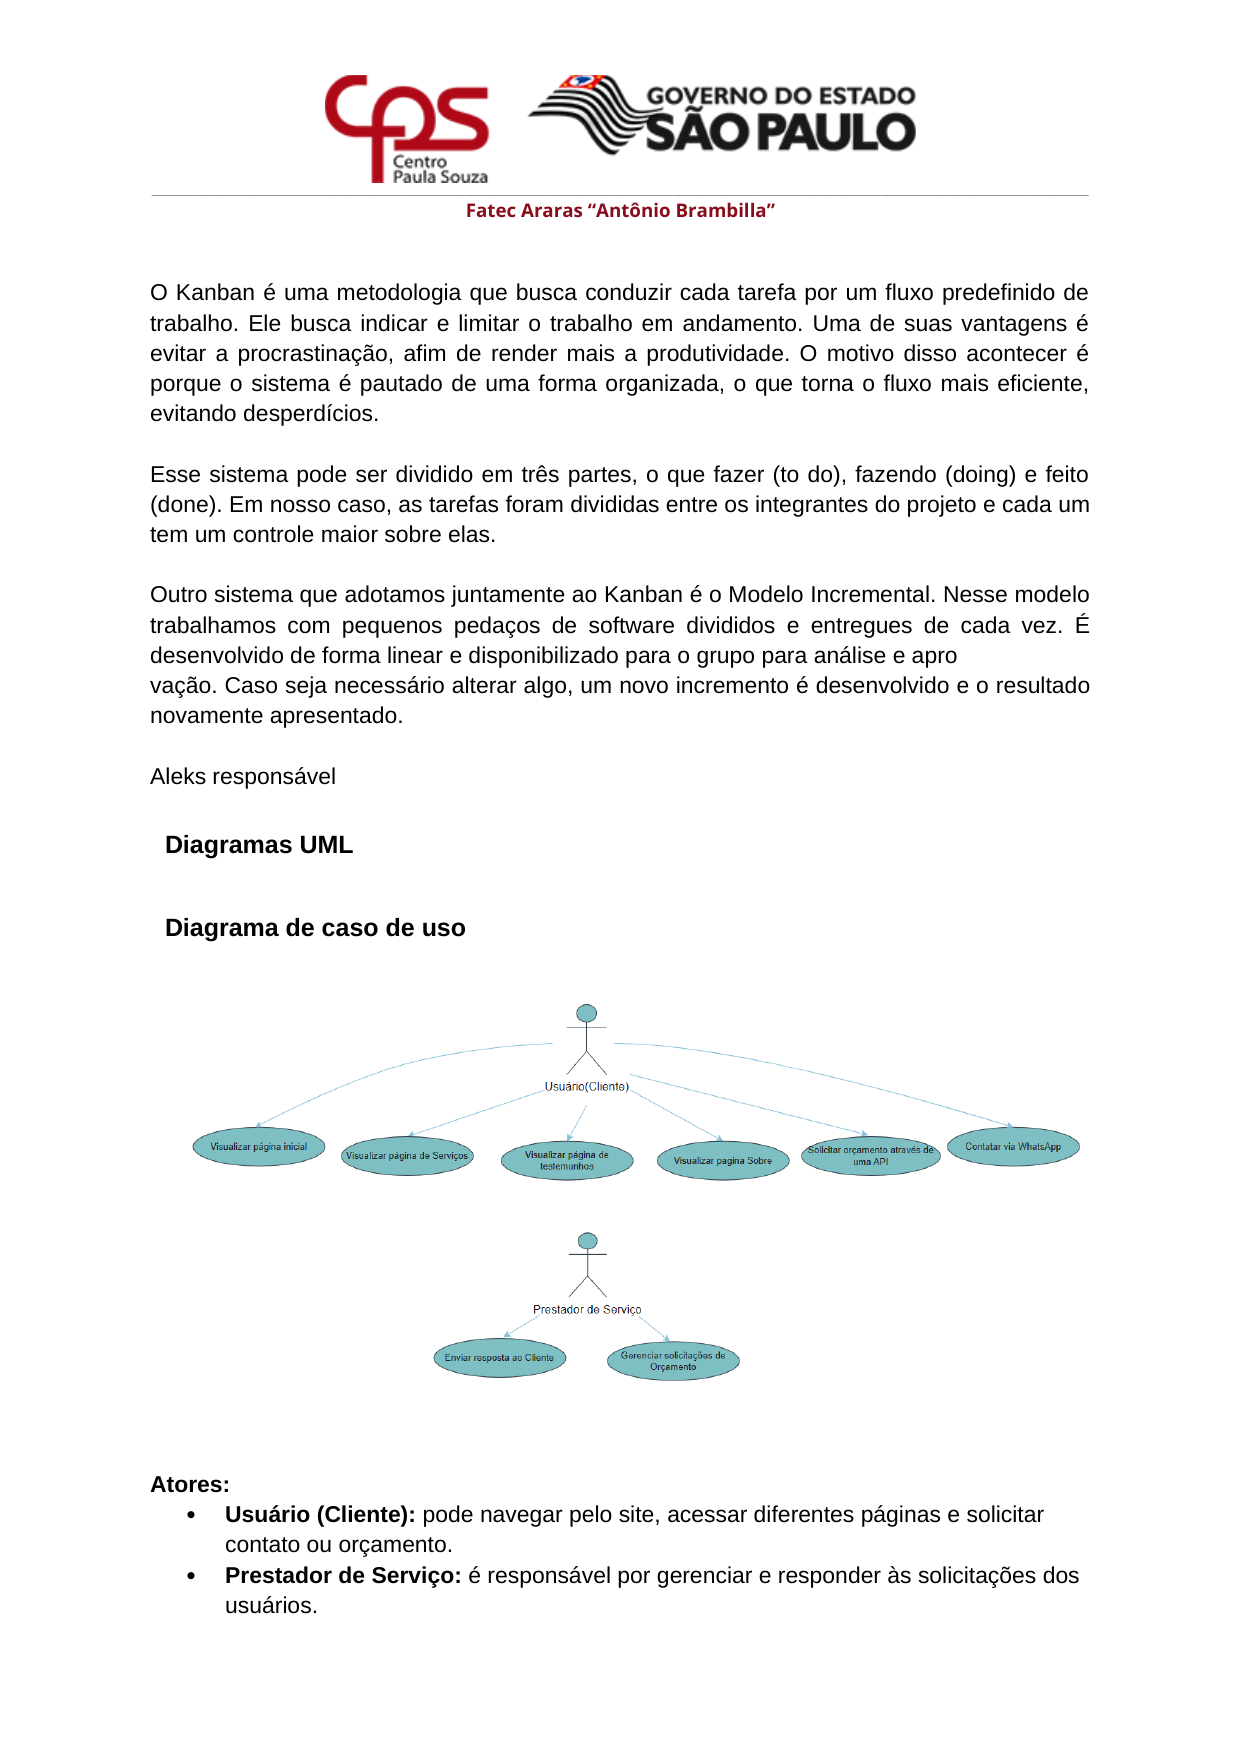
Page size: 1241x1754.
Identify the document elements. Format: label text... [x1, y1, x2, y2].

subtitle Diagramas UML [165, 830, 1091, 859]
text Aleks responsável [150, 763, 1091, 789]
text vação. Caso seja necessário alterar algo, um novo incremento é desenvolvido e o resultado novamente apresentado. [150, 672, 1091, 728]
text Esse sistema pode ser dividido em três partes, o que fazer (to do), fazendo (doing) e feito (done). Em nosso caso, as tarefas foram divididas entre os integrantes do projeto e cada um tem um controle maior sobre elas. [150, 461, 1091, 547]
text Outro sistema que adotamos juntamente ao Kanban é o Modelo Incremental. Nesse modelo trabalhamos com pequenos pedaços de software divididos e entregues de cada vez. É desenvolvido de forma linear e disponibilizado para o grupo para análise e apro [150, 581, 1091, 668]
list Usuário (Cliente): pode navegar pelo site, acessar diferentes páginas e solicitar contato ou orçamento. [187, 1501, 1091, 1558]
subtitle Diagrama de caso de uso [165, 913, 1091, 946]
text Atores: [150, 1471, 1091, 1497]
list Prestador de Serviço: é responsável por gerenciar e responder às solicitações dos usuários. [187, 1562, 1091, 1618]
text O Kanban é uma metodologia que busca conduzir cada tarefa por um fluxo predefinido de trabalho. Ele busca indicar e limitar o trabalho em andamento. Uma de suas vantagens é evitar a procrastinação, afim de render mais a produtividade. O motivo disso acontecer é porque o sistema é pautado de uma forma organizada, o que torna o fluxo mais eficiente, evitando desperdícios. [150, 279, 1091, 426]
